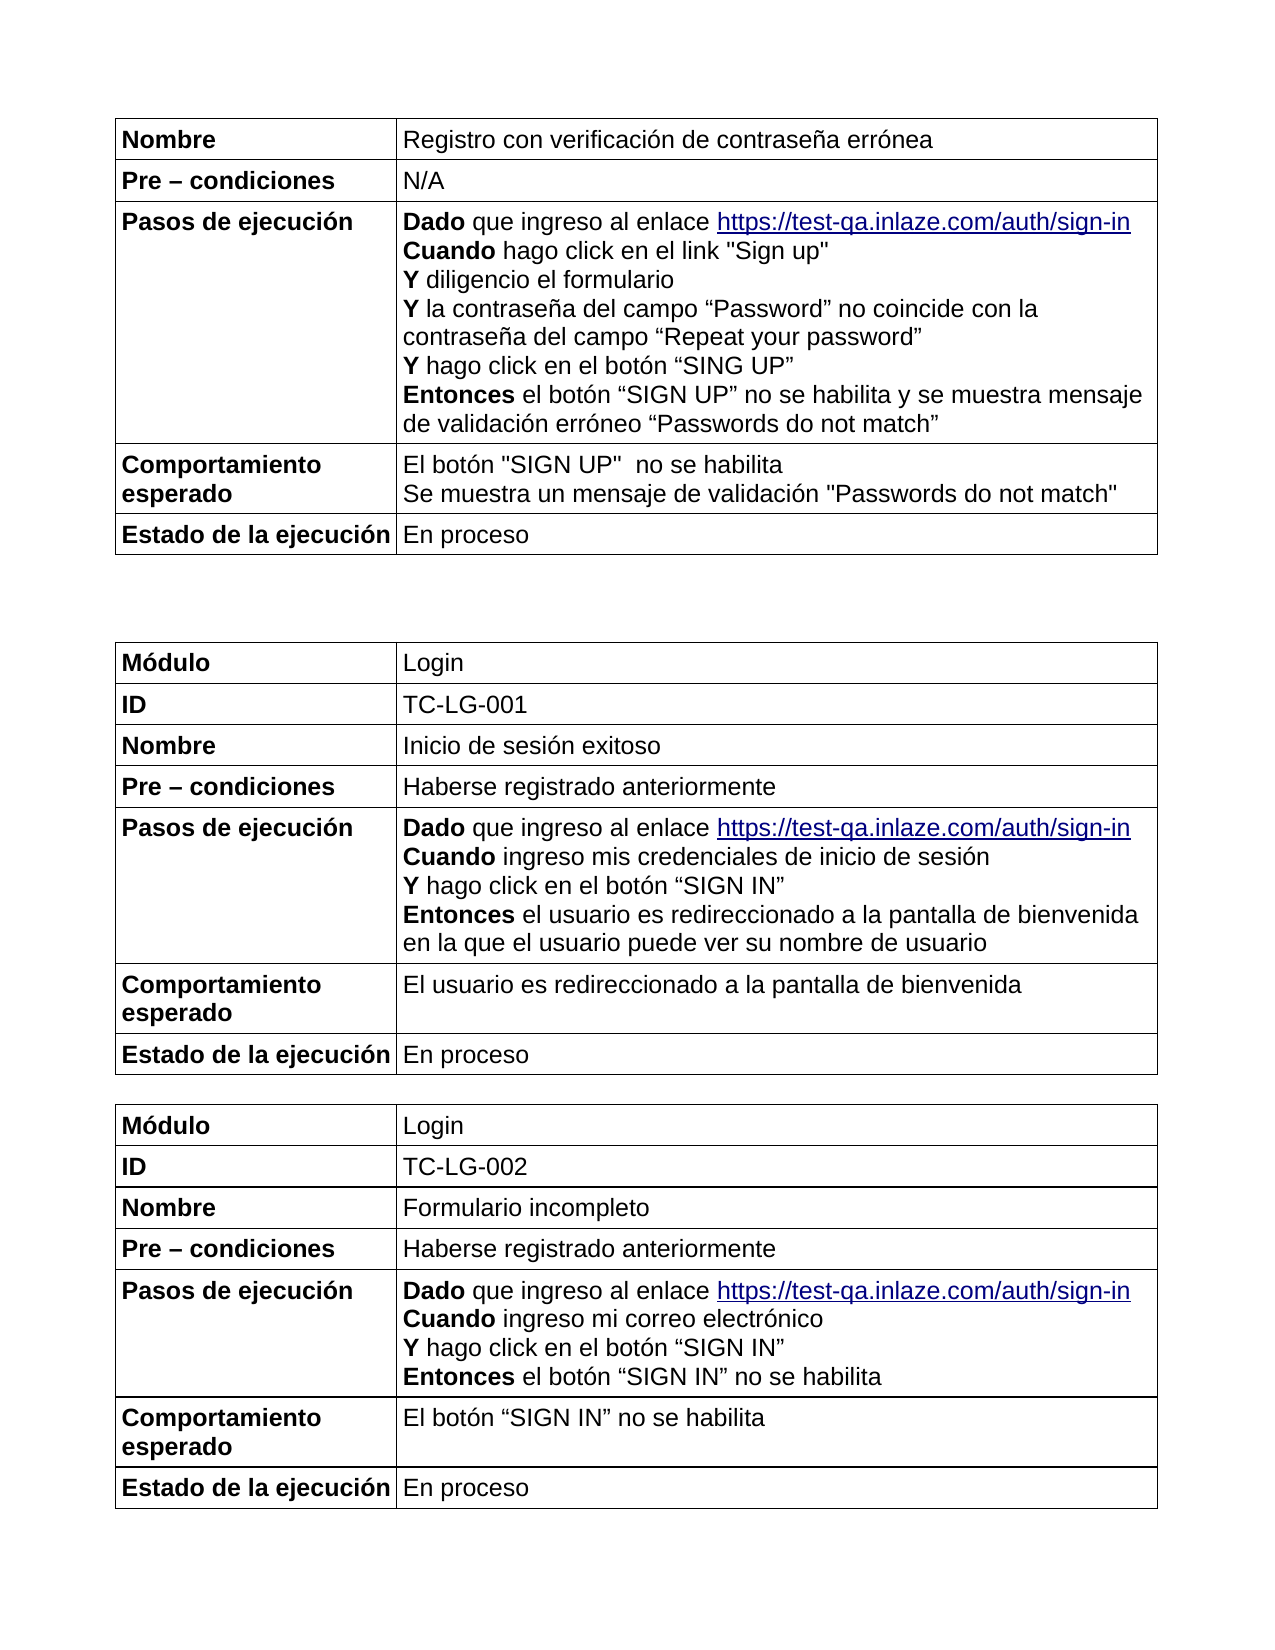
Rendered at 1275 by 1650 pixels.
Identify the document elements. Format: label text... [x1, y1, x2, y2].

table_cell Inicio de sesión exitoso [397, 725, 1157, 765]
table_cell TC-LG-002 [397, 1146, 1157, 1186]
table_cell Pre – condiciones [116, 766, 396, 807]
table_cell ID [116, 1146, 396, 1186]
table_header Login [397, 643, 1157, 683]
table_header Módulo [116, 643, 396, 683]
table_cell El botón "SIGN UP" no se habilita Se muestra un mensaje de validación "Passwords do not match" [397, 444, 1157, 513]
table_cell Pre – condiciones [116, 160, 396, 201]
table_cell El usuario es redireccionado a la pantalla de bienvenida [397, 964, 1157, 1033]
table_cell Formulario incompleto [397, 1188, 1157, 1228]
table_cell Estado de la ejecución [116, 1468, 396, 1508]
table_cell Comportamiento esperado [116, 444, 396, 513]
table_cell En proceso [397, 514, 1157, 554]
table_cell Haberse registrado anteriormente [397, 1229, 1157, 1269]
table_cell TC-LG-001 [397, 684, 1157, 724]
table_cell Comportamiento esperado [116, 1398, 396, 1466]
table_cell Nombre [116, 1188, 396, 1228]
table_cell N/A [397, 160, 1157, 201]
table_cell Pasos de ejecución [116, 808, 396, 963]
table_cell En proceso [397, 1468, 1157, 1508]
table_header Login [397, 1105, 1157, 1145]
table_cell Dado que ingreso al enlace https://test-qa.inlaze.com/auth/sign-in Cuando ingreso mi correo electrónico Y hago click en el botón “SIGN IN” Entonces el botón “SIGN IN” no se habilita [397, 1270, 1157, 1396]
table_cell En proceso [397, 1034, 1157, 1074]
table_cell Nombre [116, 725, 396, 765]
table_cell Pre – condiciones [116, 1229, 396, 1269]
table_header Módulo [116, 1105, 396, 1145]
table_cell Haberse registrado anteriormente [397, 766, 1157, 807]
table_cell ID [116, 684, 396, 724]
table_cell Comportamiento esperado [116, 964, 396, 1033]
table_cell Pasos de ejecución [116, 1270, 396, 1396]
table_cell Dado que ingreso al enlace https://test-qa.inlaze.com/auth/sign-in Cuando ingreso mis credenciales de inicio de sesión Y hago click en el botón “SIGN IN” Entonces el usuario es redireccionado a la pantalla de bienvenida en la que el usuario puede ver su nombre de usuario [397, 808, 1157, 963]
table_cell Nombre [116, 119, 396, 159]
table_cell El botón “SIGN IN” no se habilita [397, 1398, 1157, 1466]
table_cell Pasos de ejecución [116, 202, 396, 443]
table_cell Estado de la ejecución [116, 1034, 396, 1074]
table_cell Estado de la ejecución [116, 514, 396, 554]
table_cell Registro con verificación de contraseña errónea [397, 119, 1157, 159]
table_cell Dado que ingreso al enlace https://test-qa.inlaze.com/auth/sign-in Cuando hago click en el link "Sign up" Y diligencio el formulario Y la contraseña del campo “Password” no coincide con la contraseña del campo “Repeat your password” Y hago click en el botón “SING UP” Entonces el botón “SIGN UP” no se habilita y se muestra mensaje de validación erróneo “Passwords do not match” [397, 202, 1157, 443]
